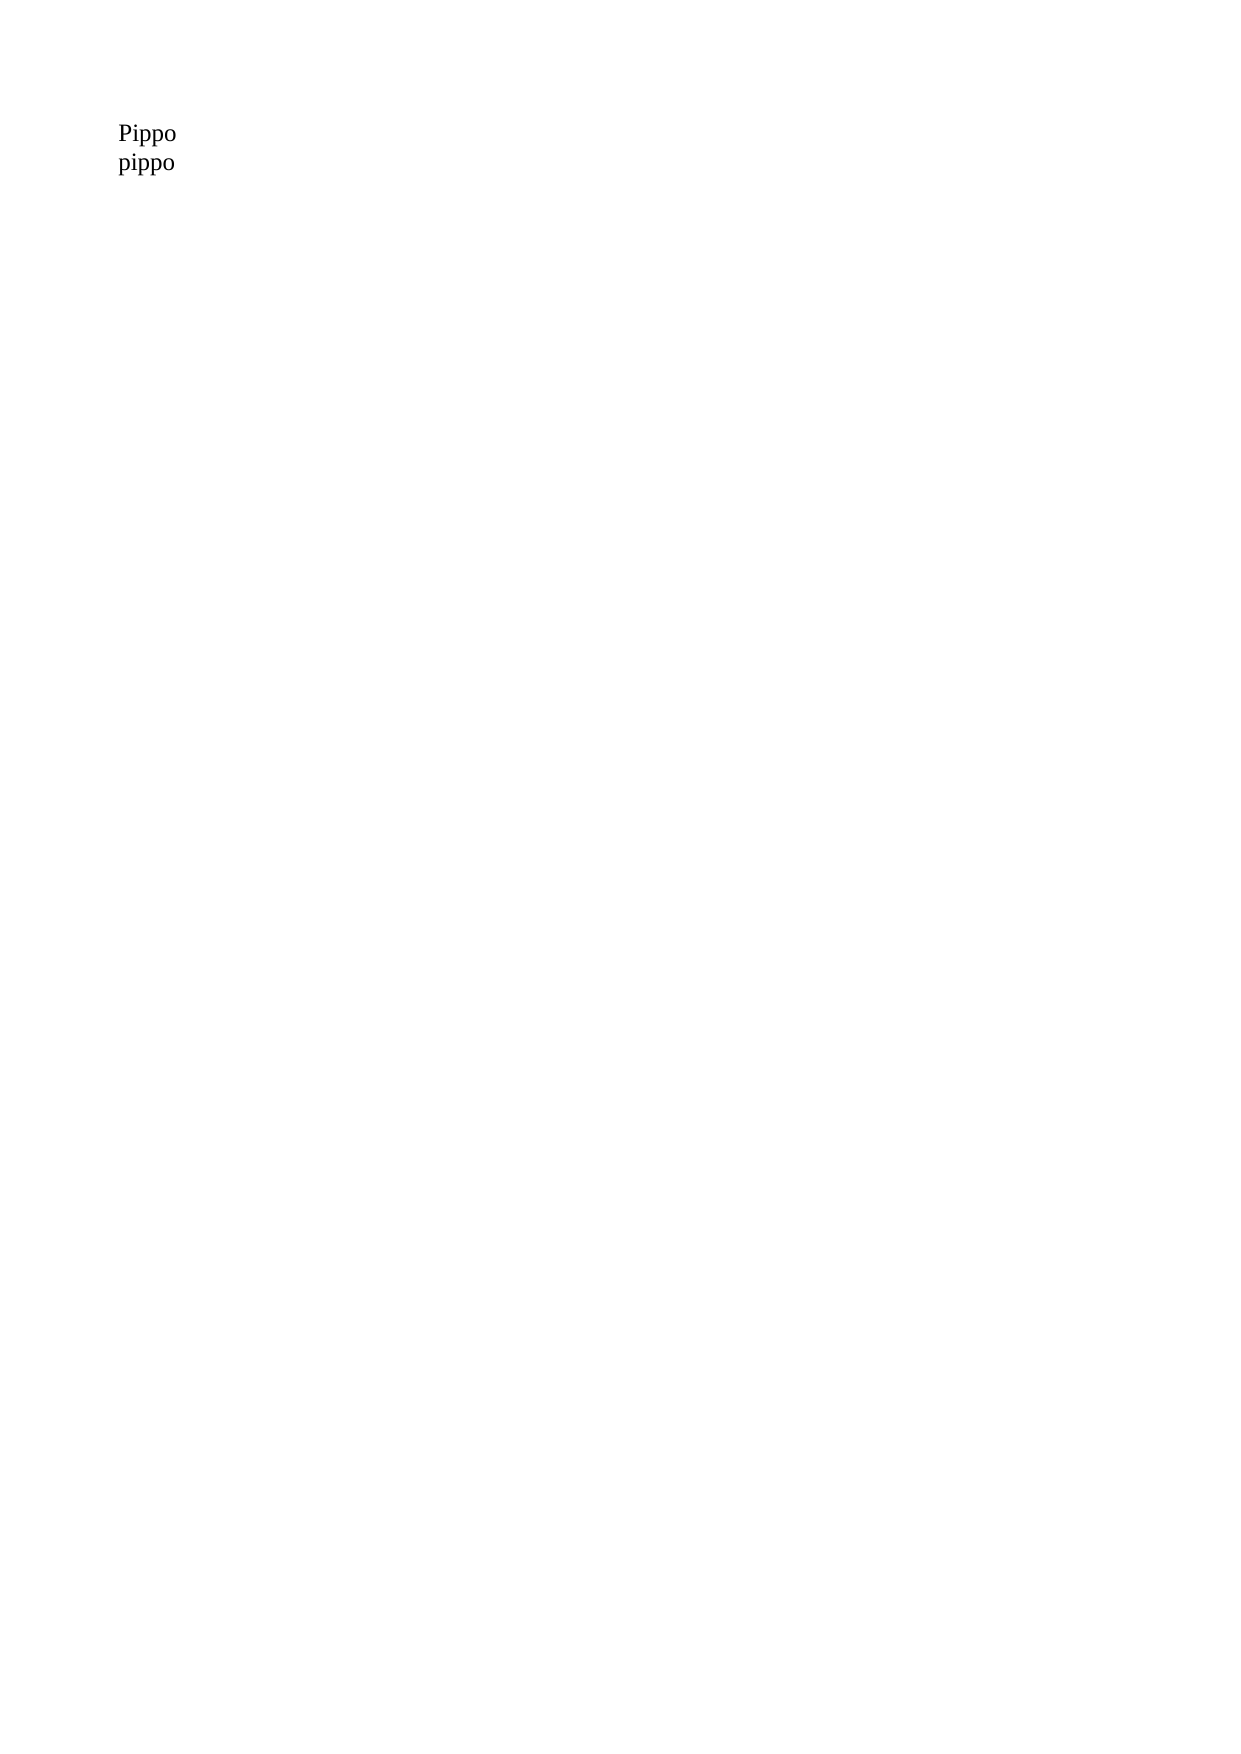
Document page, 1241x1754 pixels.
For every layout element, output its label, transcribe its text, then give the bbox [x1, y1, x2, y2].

text Pippo [118, 118, 1122, 147]
text pippo [118, 147, 1122, 176]
